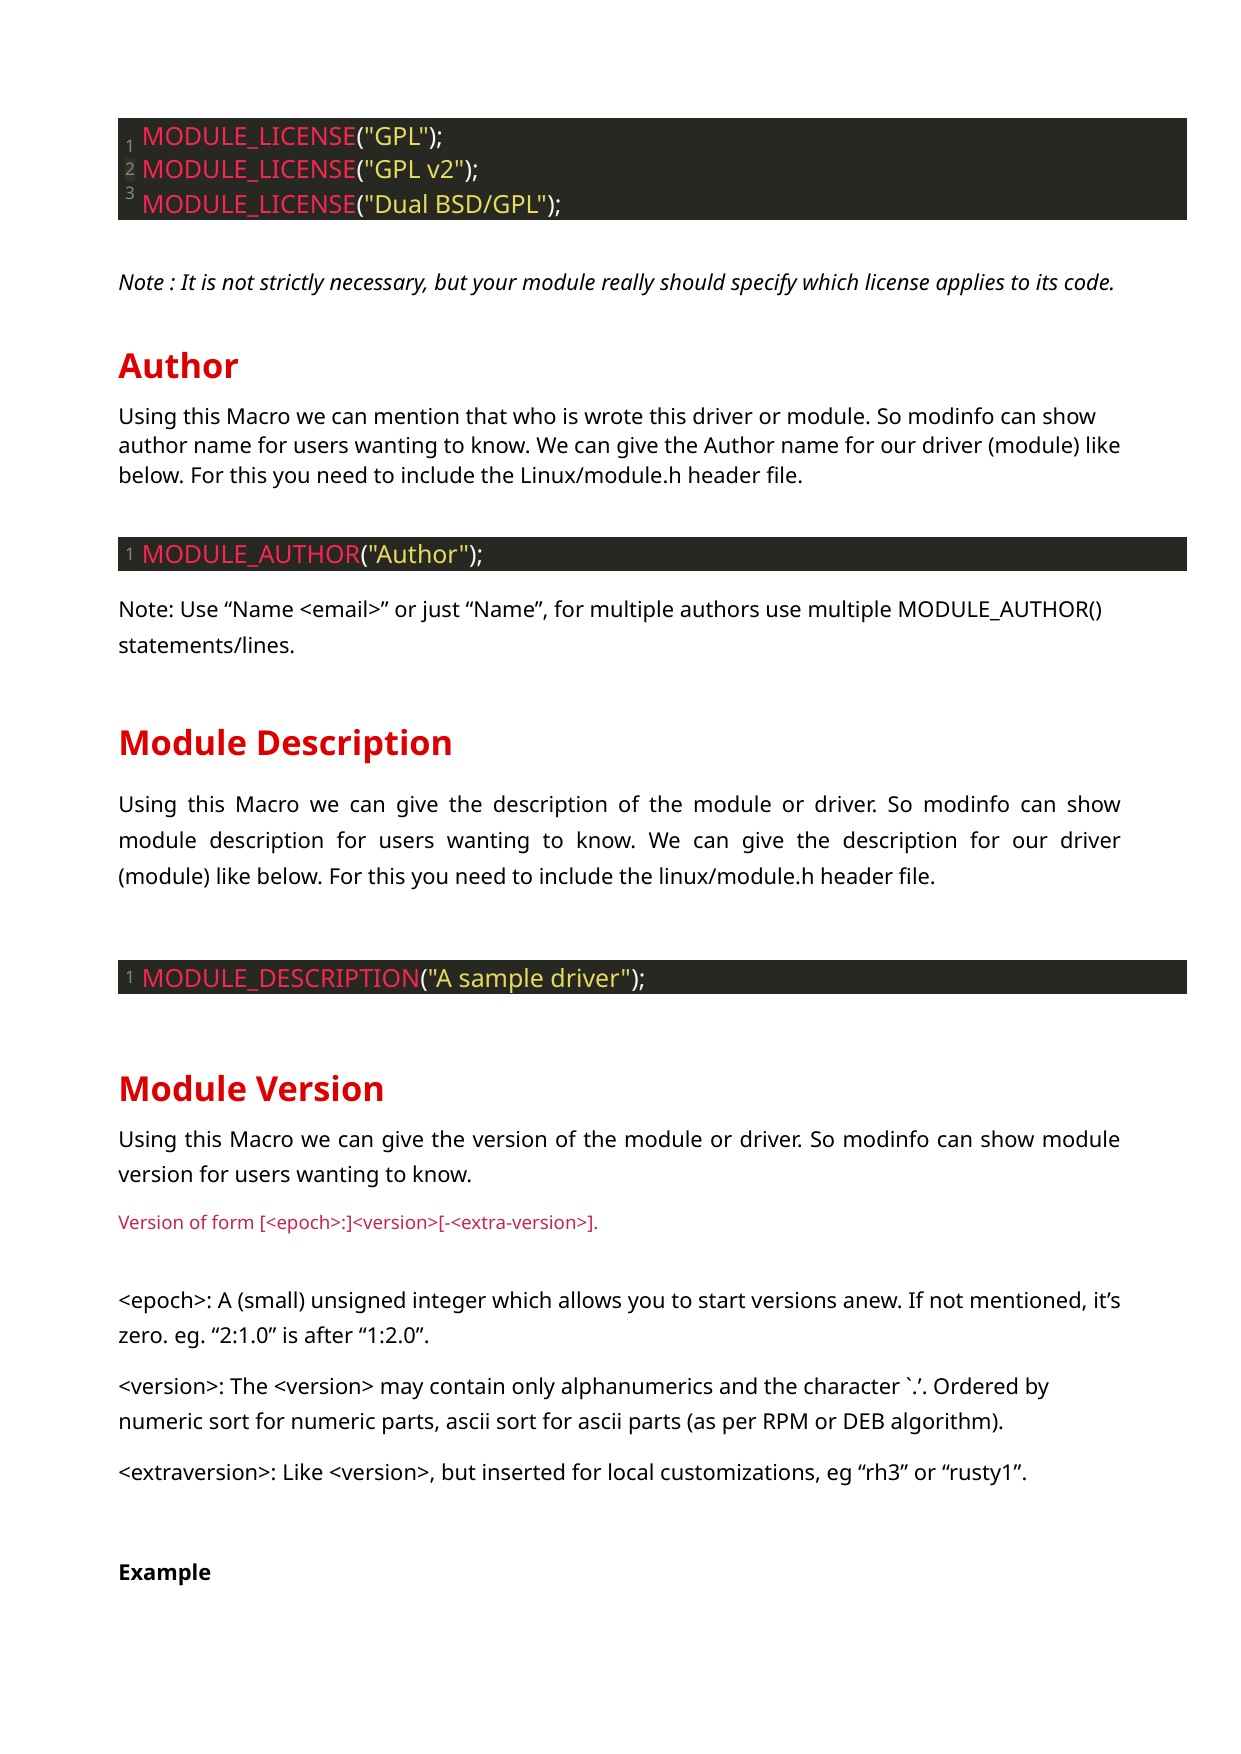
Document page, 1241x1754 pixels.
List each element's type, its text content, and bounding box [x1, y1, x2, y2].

text Using this Macro we can give the version of the module or driver. So modinfo can show module version for users wanting to know. [118, 1123, 1122, 1189]
text Using this Macro we can mention that who is wrote this driver or module. So modinfo can show author name for users wanting to know. We can give the Author name for our driver (module) like below. For this you need to include the Linux/module.h header file. [118, 401, 1122, 490]
table_header MODULE_DESCRIPTION("A sample driver"); [142, 960, 1187, 994]
text <version>: The <version> may contain only alphanumerics and the character `.’. Ordered by numeric sort for numeric parts, ascii sort for ascii parts (as per RPM or DEB algorithm). [118, 1371, 1122, 1436]
text <epoch>: A (small) unsigned integer which allows you to start versions anew. If not mentioned, it’s zero. eg. “2:1.0” is after “1:2.0”. [118, 1284, 1122, 1350]
text Example [118, 1557, 1122, 1587]
table_header MODULE_LICENSE("GPL"); MODULE_LICENSE("GPL v2"); MODULE_LICENSE("Dual BSD/GPL"); [142, 118, 1187, 152]
text Note : It is not strictly necessary, but your module really should specify which license applies to its code. [118, 267, 1122, 297]
table_header 1 [118, 960, 142, 994]
text Using this Macro we can give the description of the module or driver. So modinfo can show module description for users wanting to know. We can give the description for our driver (module) like below. For this you need to include the linux/module.h header file. [118, 789, 1122, 891]
text <extraversion>: Like <version>, but inserted for local customizations, eg “rh3” or “rusty1”. [118, 1457, 1122, 1486]
text Version of form [<epoch>:]<version>[-<extra-version>]. [118, 1209, 1122, 1235]
subtitle Author [118, 341, 1122, 388]
table_header 1 2 3 [118, 118, 142, 220]
text Note: Use “Name <email>” or just “Name”, for multiple authors use multiple MODULE_AUTHOR() statements/lines. [118, 594, 1122, 660]
subtitle Module Version [118, 1064, 1122, 1111]
text Module Description [118, 680, 1122, 765]
table_header MODULE_AUTHOR("Author"); [142, 537, 1187, 571]
table_header 1 [118, 537, 142, 571]
table_header MODULE_LICENSE("GPL"); MODULE_LICENSE("GPL v2"); MODULE_LICENSE("Dual BSD/GPL"); [142, 186, 1187, 220]
